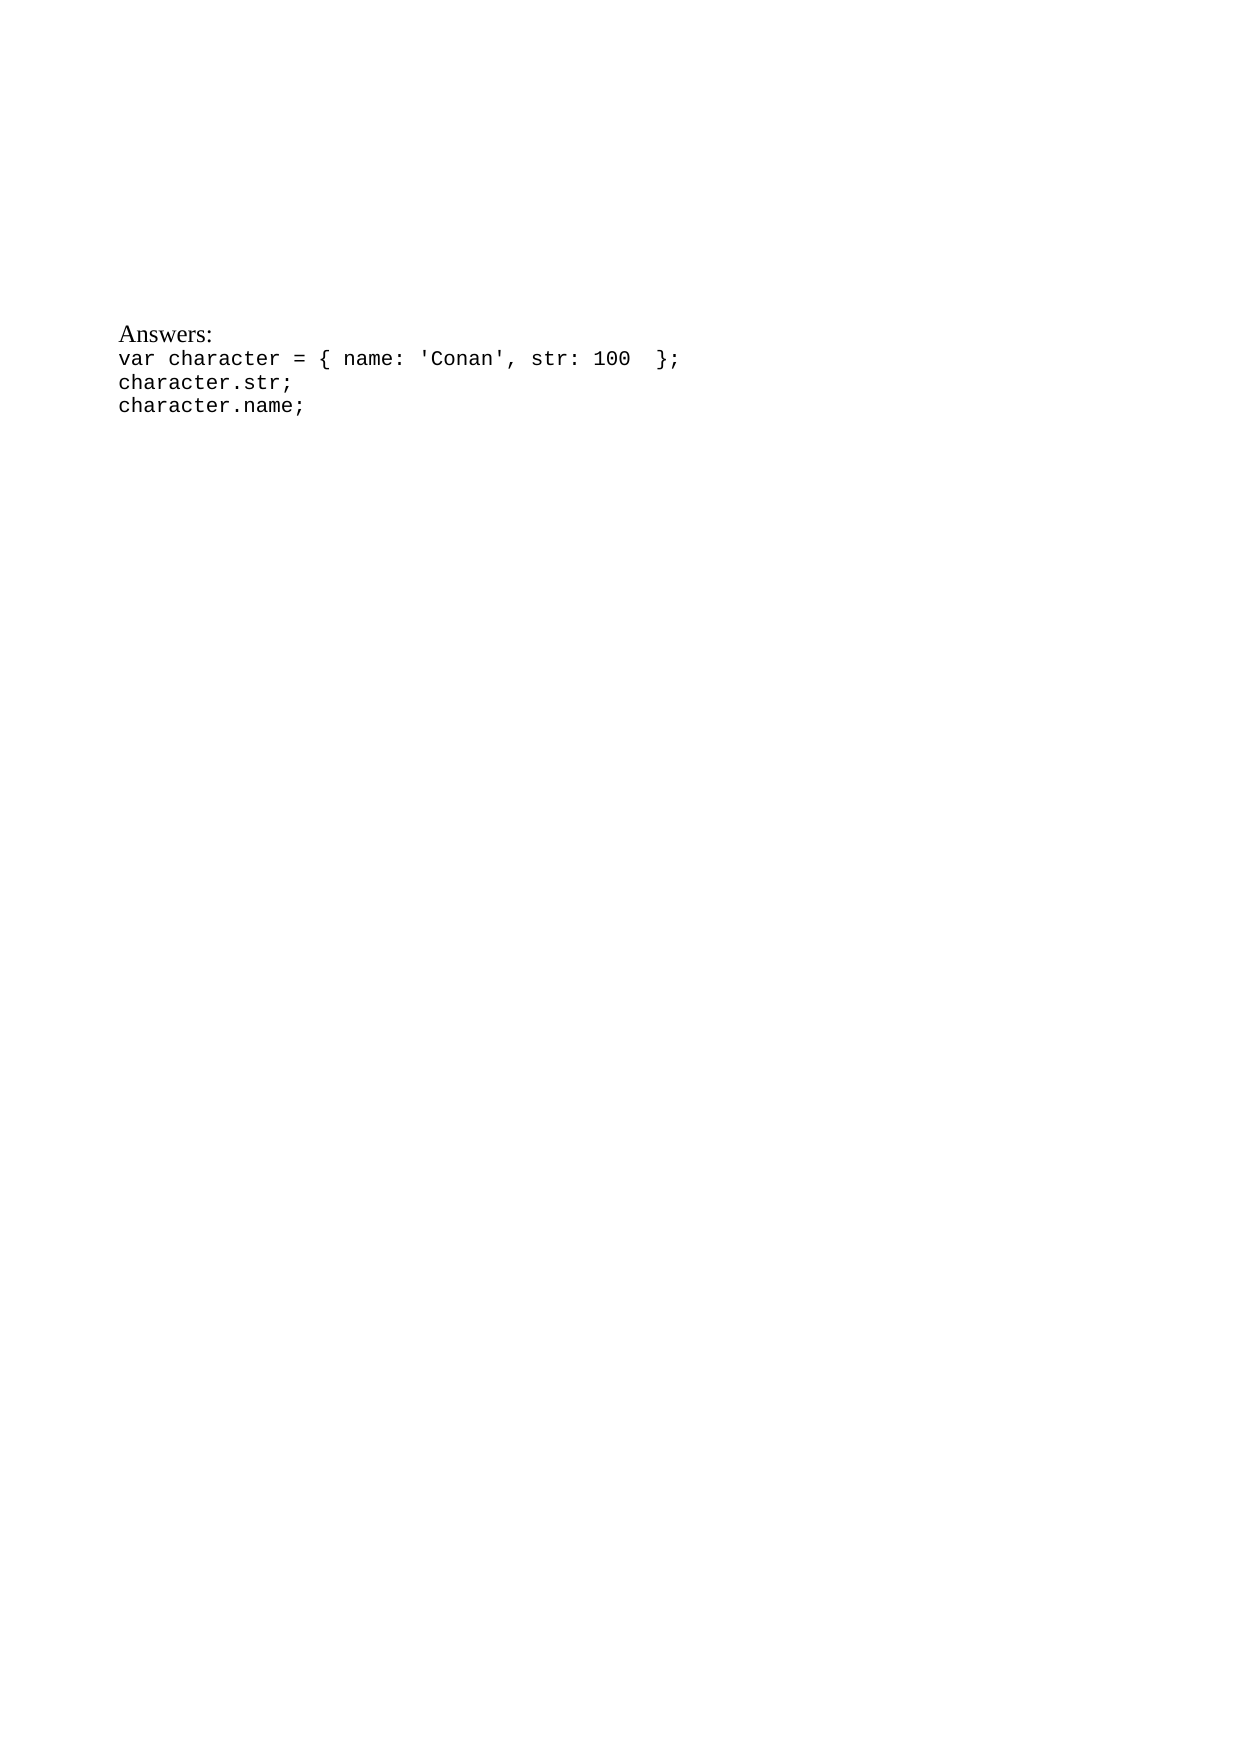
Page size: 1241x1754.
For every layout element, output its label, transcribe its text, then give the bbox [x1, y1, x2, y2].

text character.name; [118, 395, 1122, 419]
text var character = { name: 'Conan', str: 100 }; [118, 348, 1122, 372]
text Answers: [118, 319, 1122, 348]
text character.str; [118, 372, 1122, 395]
